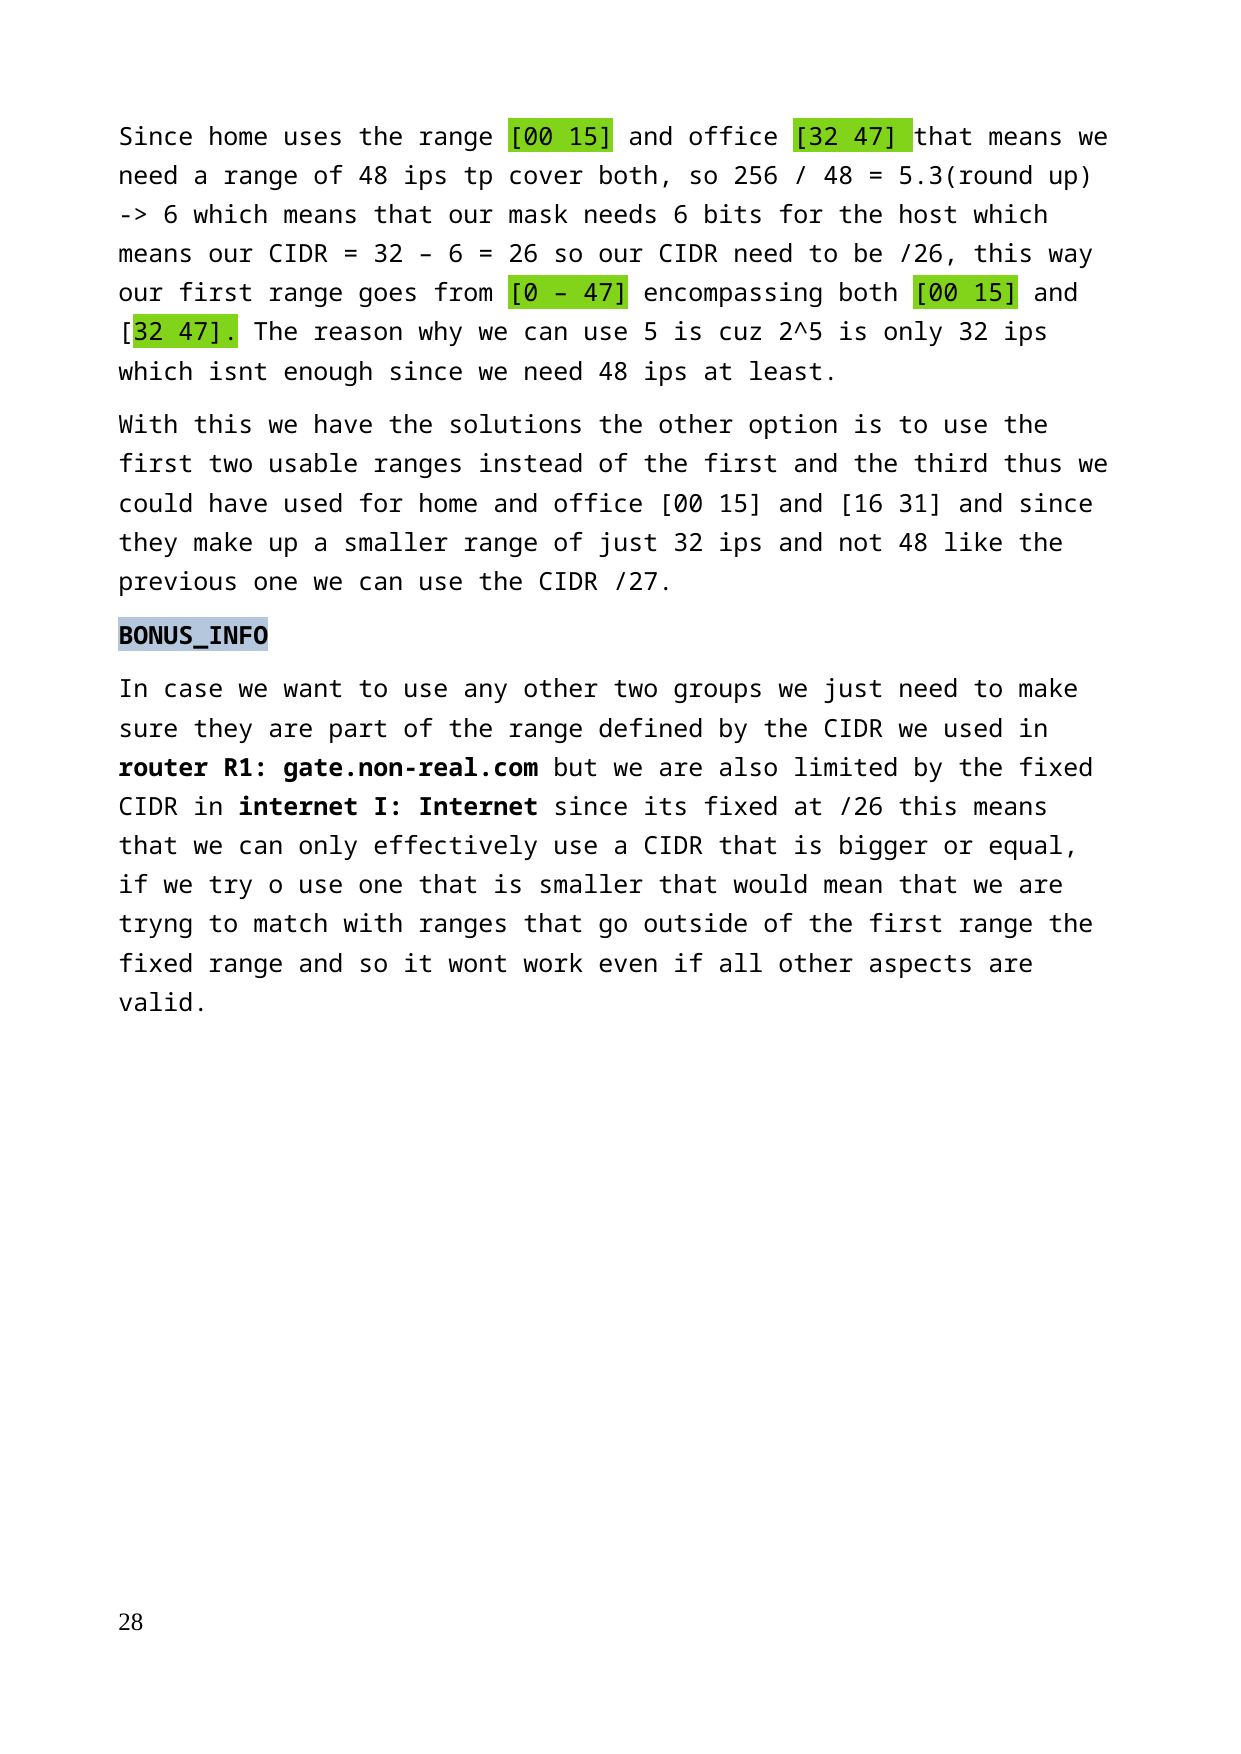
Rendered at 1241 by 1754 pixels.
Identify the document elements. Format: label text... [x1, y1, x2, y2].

text With this we have the solutions the other option is to use the first two usable ranges instead of the first and the third thus we could have used for home and office [00 15] and [16 31] and since they make up a smaller range of just 32 ips and not 48 like the previous one we can use the CIDR /27. [118, 407, 1122, 598]
text Since home uses the range [00 15] and office [32 47] that means we need a range of 48 ips tp cover both, so 256 / 48 = 5.3(round up) -> 6 which means that our mask needs 6 bits for the host which means our CIDR = 32 – 6 = 26 so our CIDR need to be /26, this way our first range goes from [0 – 47] encompassing both [00 15] and [32 47]. The reason why we can use 5 is cuz 2^5 is only 32 ips which isnt enough since we need 48 ips at least. [118, 118, 1122, 387]
text BONUS_INFO [118, 617, 1122, 651]
text In case we want to use any other two groups we just need to make sure they are part of the range defined by the CIDR we used in router R1: gate.non-real.com but we are also limited by the fixed CIDR in internet I: Internet since its fixed at /26 this means that we can only effectively use a CIDR that is bigger or equal, if we try o use one that is smaller that would mean that we are tryng to match with ranges that go outside of the first range the fixed range and so it wont work even if all other aspects are valid. [118, 671, 1122, 1018]
